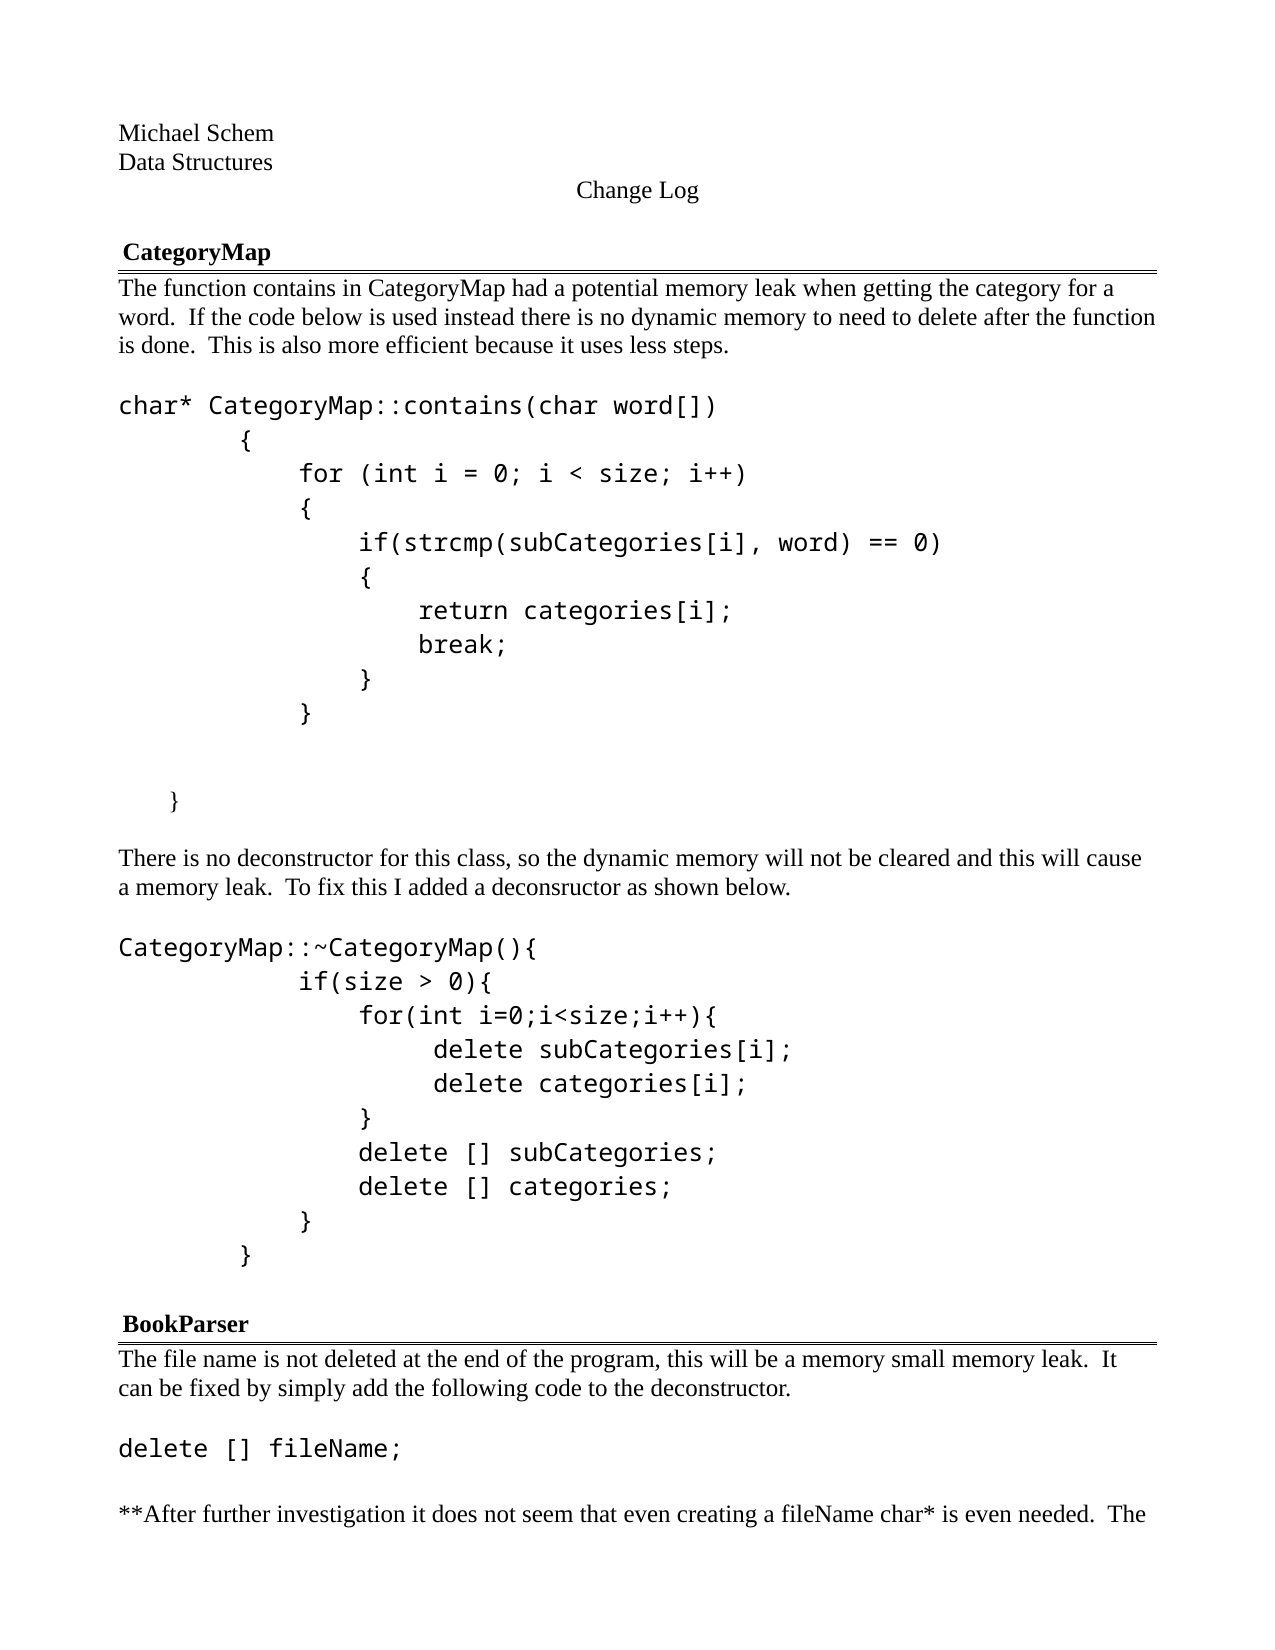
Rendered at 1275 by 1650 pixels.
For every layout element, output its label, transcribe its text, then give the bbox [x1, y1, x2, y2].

text delete [] categories; [118, 1168, 1157, 1202]
text BookParser [118, 1304, 1157, 1342]
text The file name is not deleted at the end of the program, this will be a memory small memory leak. It can be fixed by simply add the following code to the deconstructor. [118, 1345, 1157, 1402]
text for (int i = 0; i < size; i++) [118, 456, 1157, 490]
text CategoryMap::~CategoryMap(){ [118, 930, 1157, 964]
text { [118, 558, 1157, 592]
text There is no deconstructor for this class, so the dynamic memory will not be cleared and this will cause a memory leak. To fix this I added a deconsructor as shown below. [118, 843, 1157, 901]
text if(size > 0){ [118, 964, 1157, 998]
text delete subCategories[i]; [118, 1032, 1157, 1066]
text } [118, 660, 1157, 694]
text { [118, 422, 1157, 456]
text } [118, 1100, 1157, 1134]
text } [118, 786, 1157, 815]
text char* CategoryMap::contains(char word[]) [118, 388, 1157, 422]
text } [118, 1202, 1157, 1236]
text if(strcmp(subCategories[i], word) == 0) [118, 524, 1157, 558]
text The function contains in CategoryMap had a potential memory leak when getting the category for a word. If the code below is used instead there is no dynamic memory to need to delete after the function is done. This is also more efficient because it uses less steps. [118, 274, 1157, 359]
text Michael Schem [118, 118, 1157, 147]
text delete [] subCategories; [118, 1134, 1157, 1168]
text } [118, 694, 1157, 728]
text for(int i=0;i<size;i++){ [118, 998, 1157, 1032]
text { [118, 490, 1157, 524]
text Data Structures [118, 147, 1157, 176]
text **After further investigation it does not seem that even creating a fileName char* is even needed. The [118, 1499, 1157, 1527]
text delete categories[i]; [118, 1066, 1157, 1100]
text delete [] fileName; [118, 1431, 1157, 1464]
text break; [118, 626, 1157, 660]
text Change Log [118, 176, 1157, 204]
text return categories[i]; [118, 592, 1157, 626]
text } [118, 1236, 1157, 1270]
text CategoryMap [118, 233, 1157, 270]
